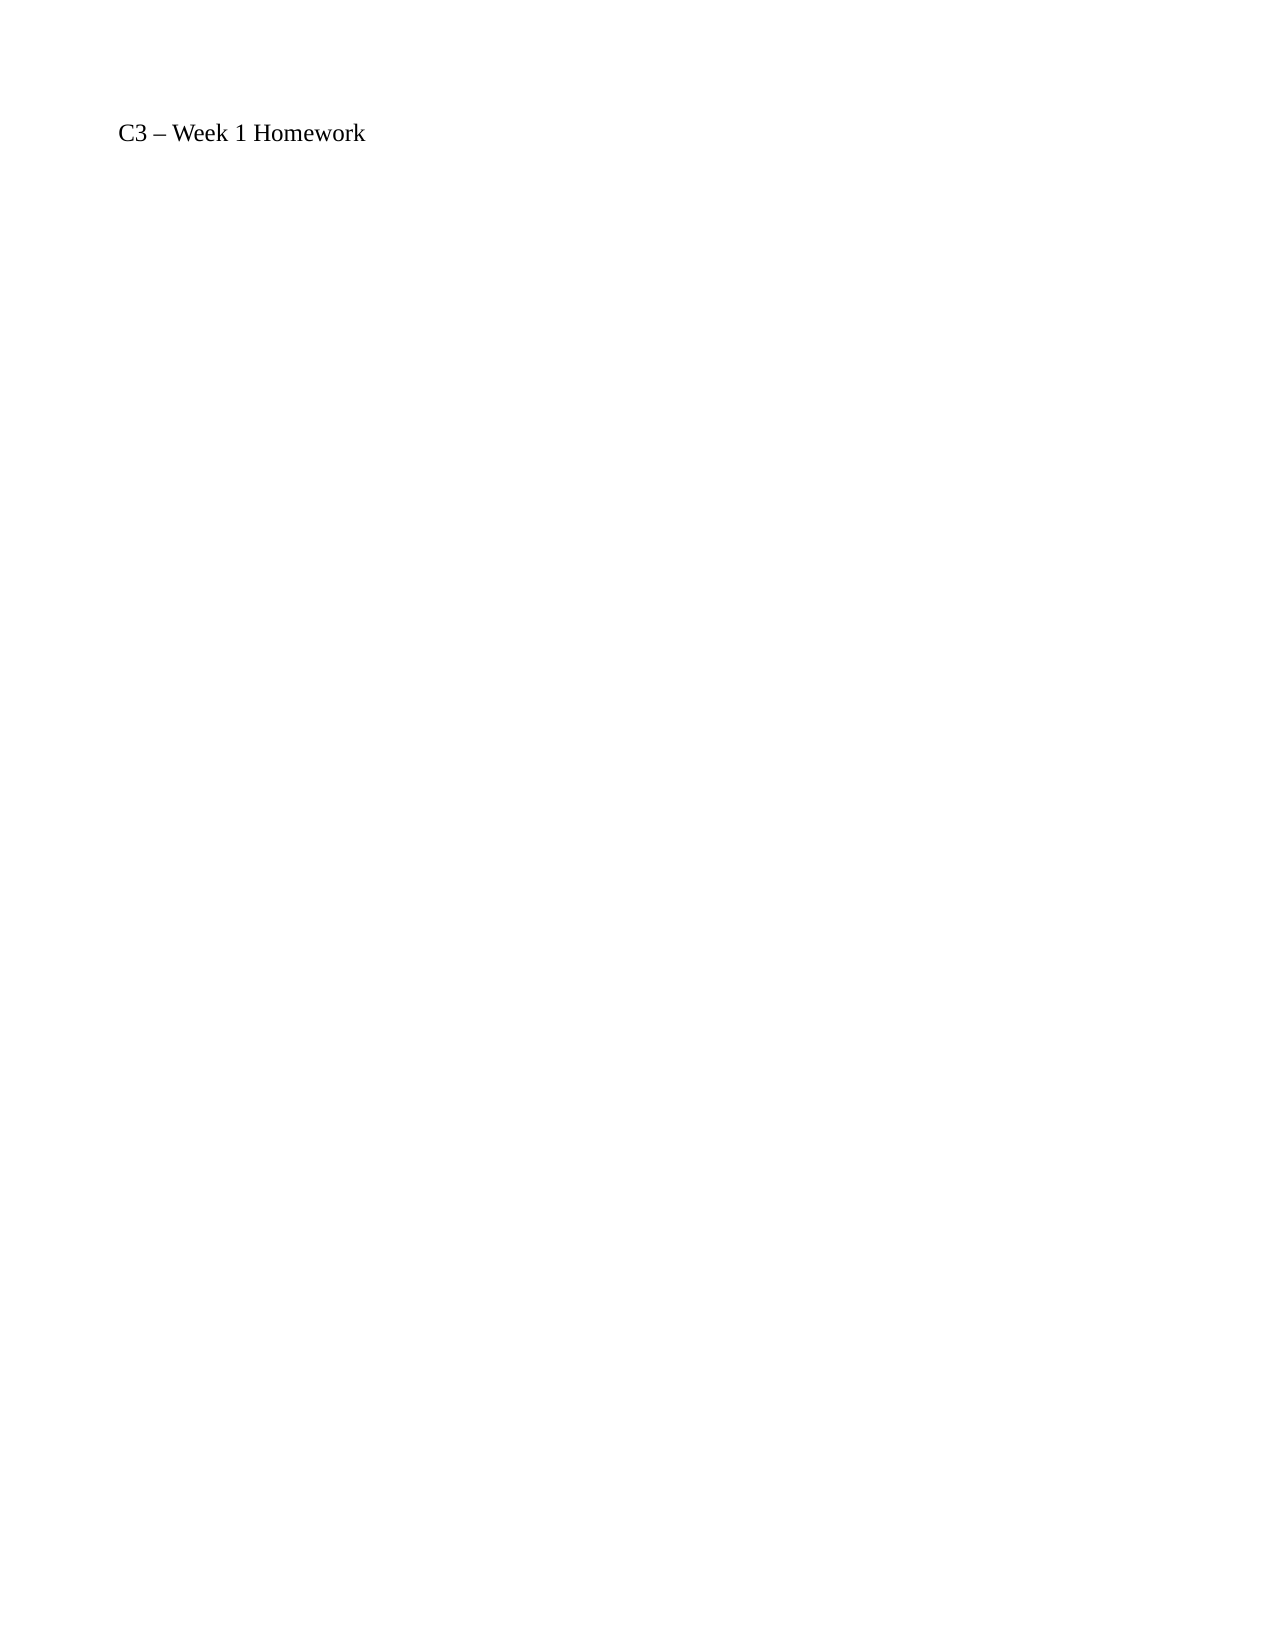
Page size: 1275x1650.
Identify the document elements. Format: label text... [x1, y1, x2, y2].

text C3 – Week 1 Homework [118, 118, 1157, 147]
